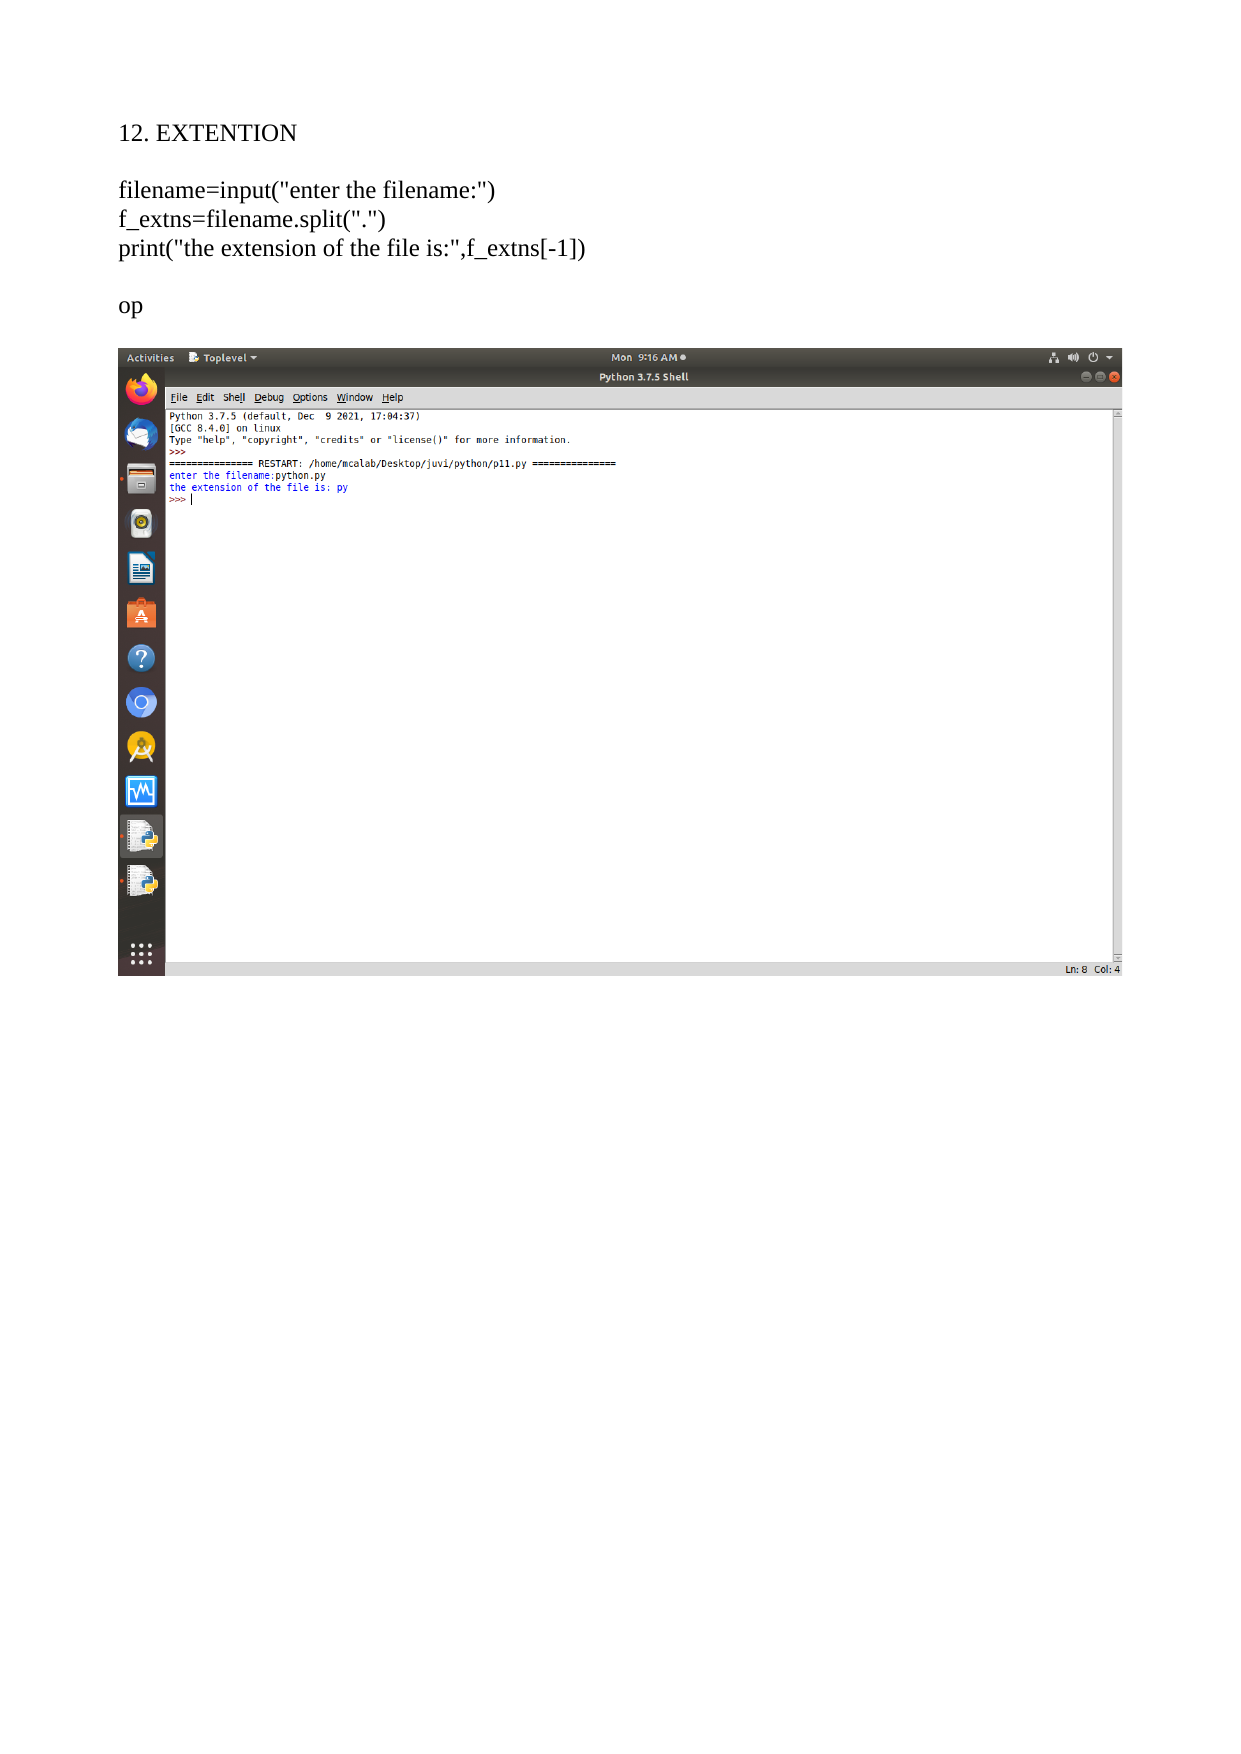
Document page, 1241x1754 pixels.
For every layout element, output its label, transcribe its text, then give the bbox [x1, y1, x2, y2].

text print("the extension of the file is:",f_extns[-1]) [118, 233, 1122, 262]
picture [118, 348, 1123, 976]
text op [118, 291, 1122, 319]
text f_extns=filename.split(".") [118, 204, 1122, 233]
text filename=input("enter the filename:") [118, 176, 1122, 204]
text 12. EXTENTION [118, 118, 1122, 147]
